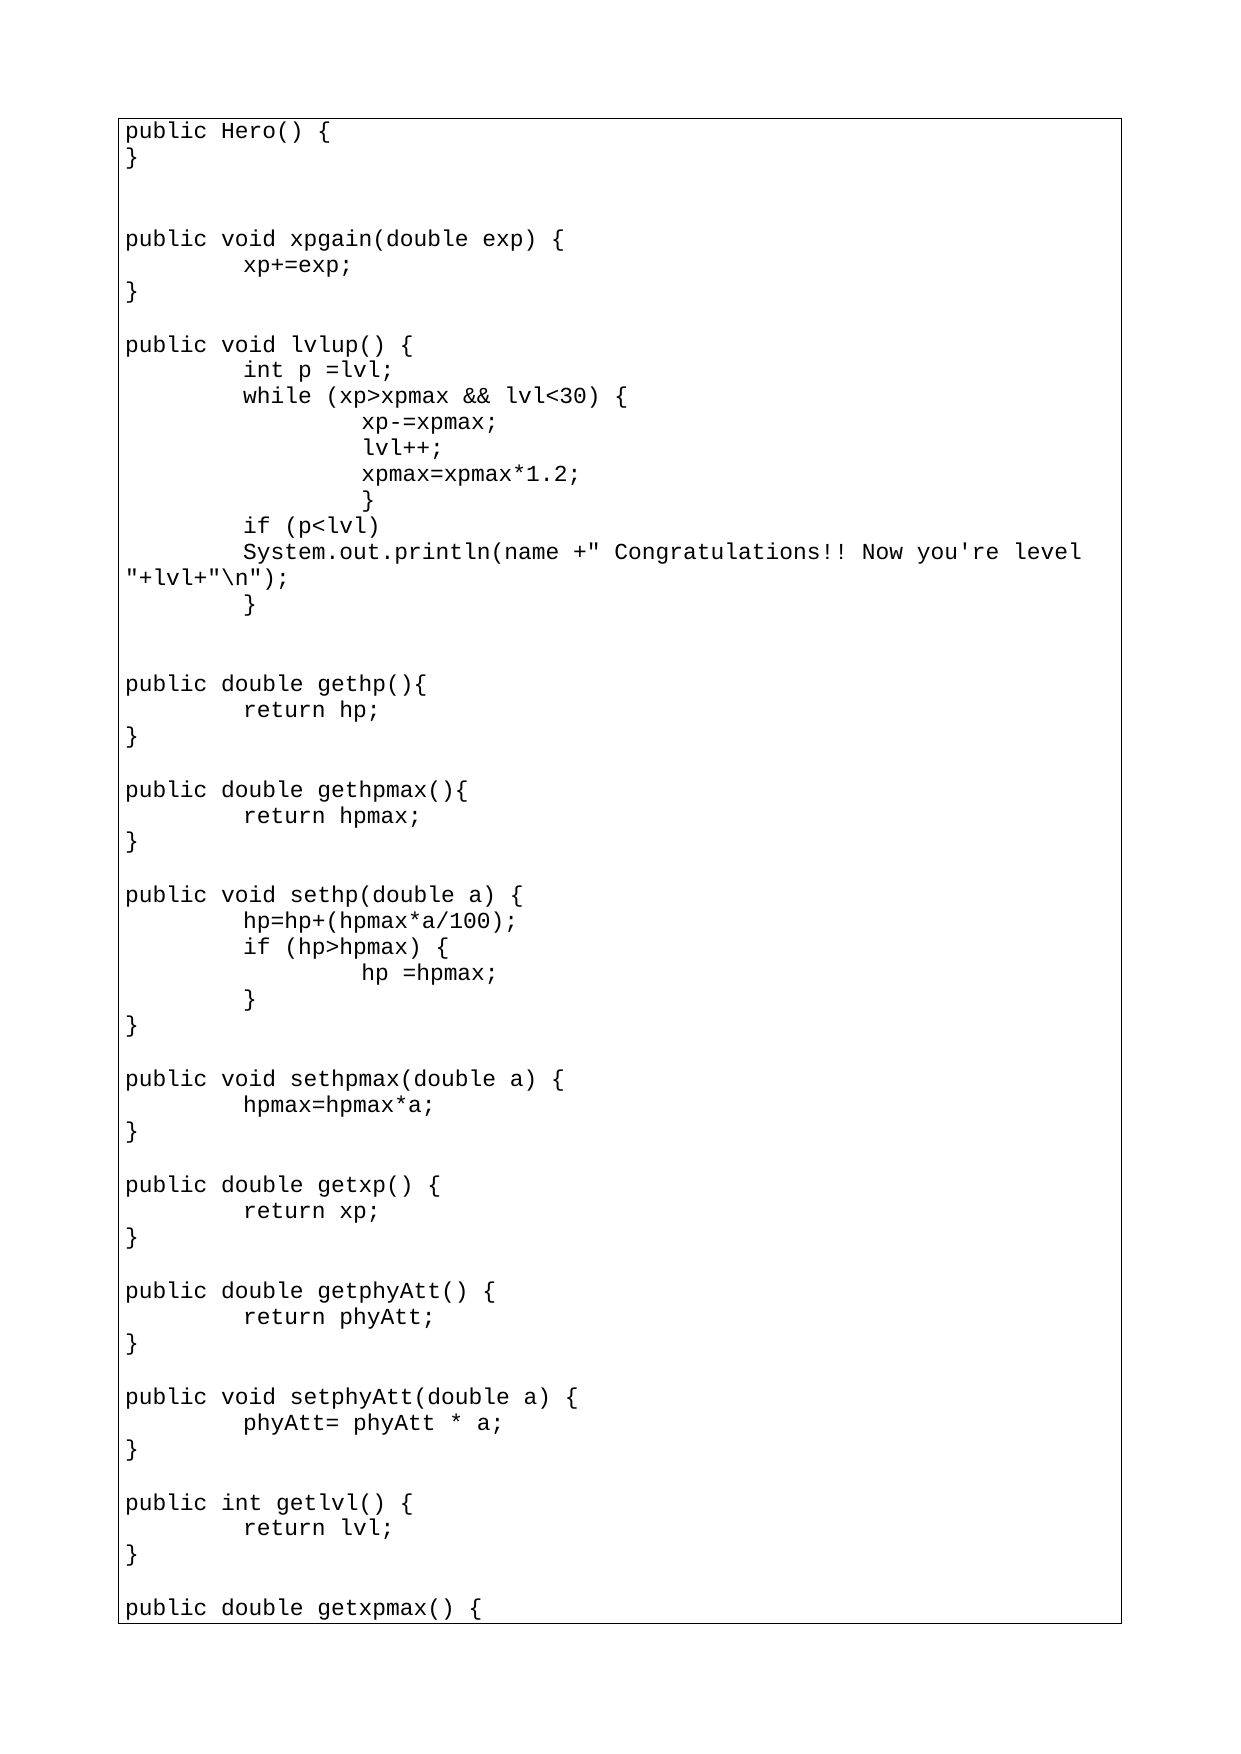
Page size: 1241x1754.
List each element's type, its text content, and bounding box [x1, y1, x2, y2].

table_header public Hero() { } public void xpgain(double exp) { xp+=exp; } public void lvlup() { int p =lvl; while (xp>xpmax && lvl<30) { xp-=xpmax; lvl++; xpmax=xpmax*1.2; } if (p<lvl) System.out.println(name +" Congratulations!! Now you're level "+lvl+"\n"); } public double gethp(){ return hp; } public double gethpmax(){ return hpmax; } public void sethp(double a) { hp=hp+(hpmax*a/100); if (hp>hpmax) { hp =hpmax; } } public void sethpmax(double a) { hpmax=hpmax*a; } public double getxp() { return xp; } public double getphyAtt() { return phyAtt; } public void setphyAtt(double a) { phyAtt= phyAtt * a; } public int getlvl() { return lvl; } public double getxpmax() { [119, 119, 1121, 1623]
